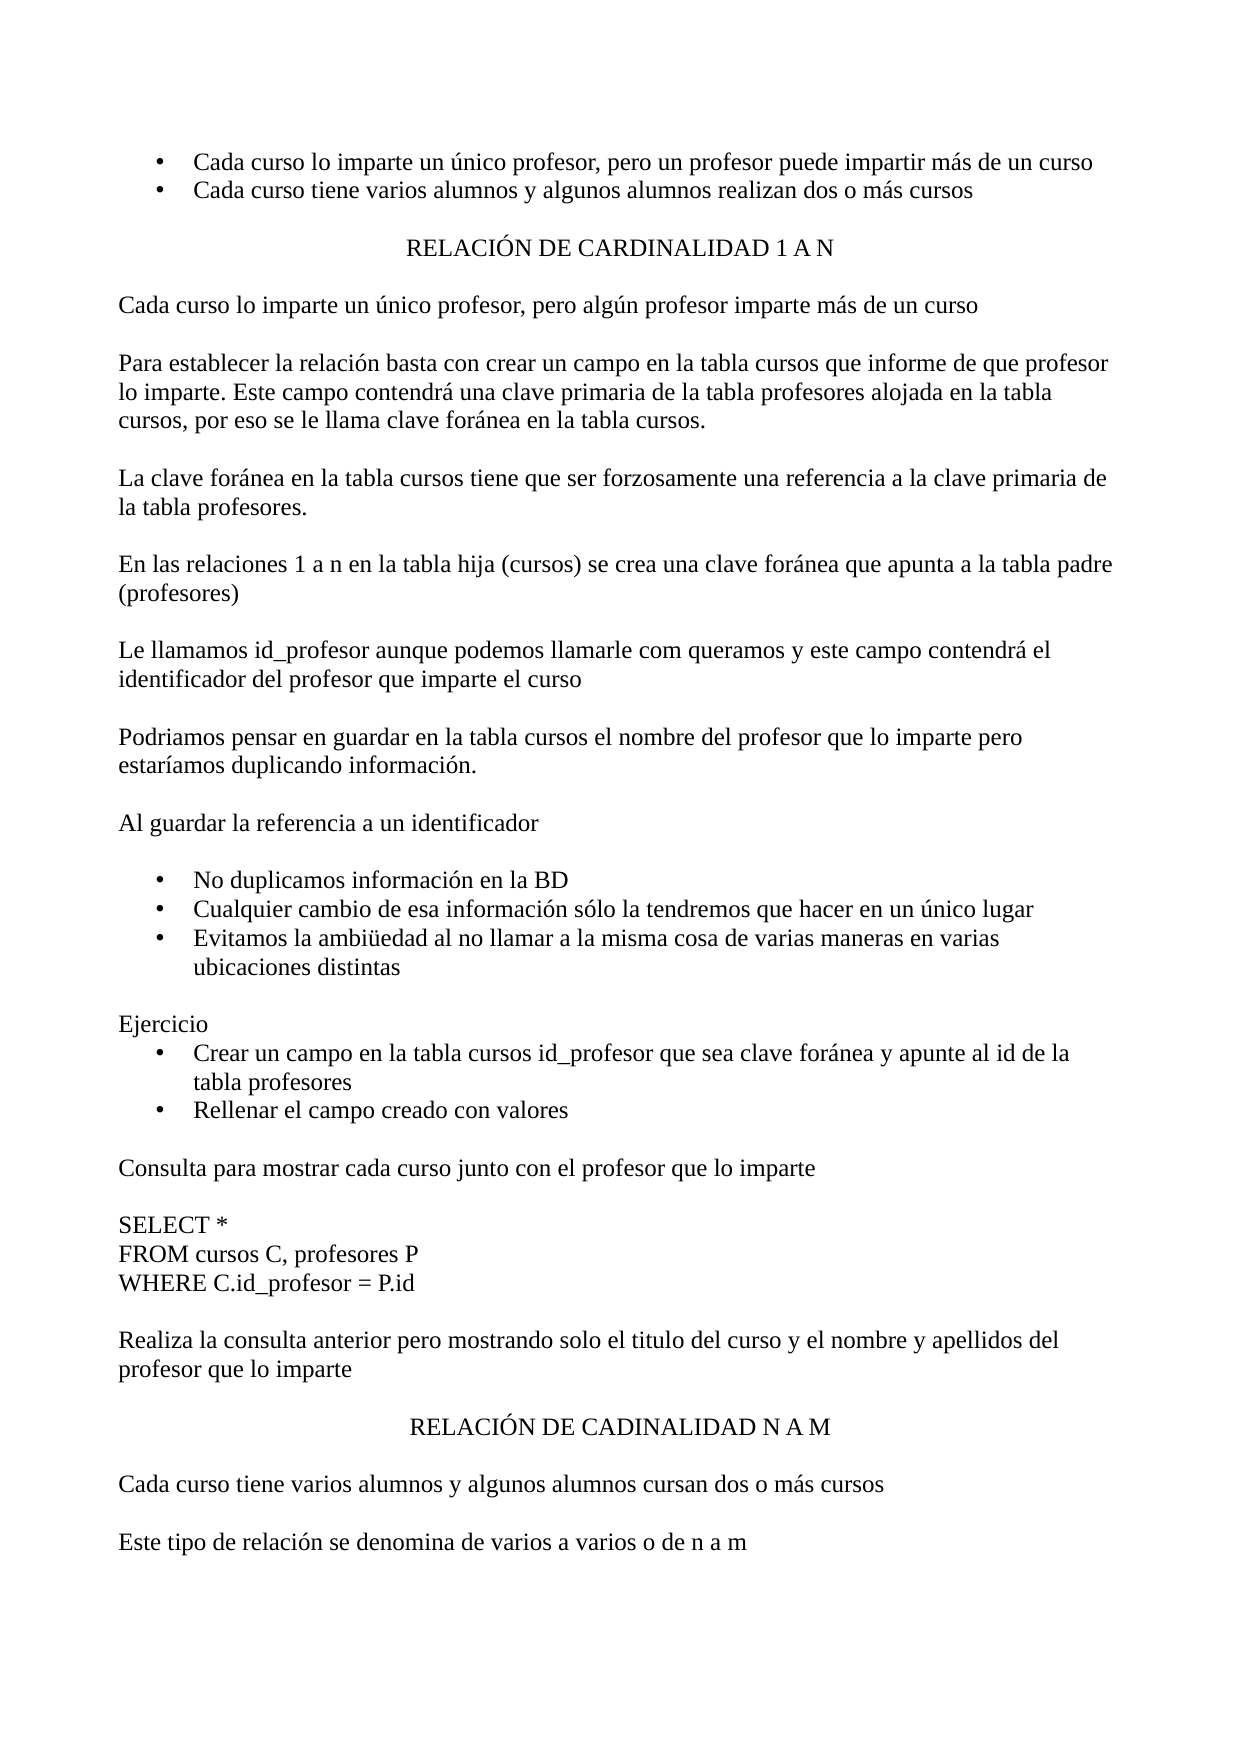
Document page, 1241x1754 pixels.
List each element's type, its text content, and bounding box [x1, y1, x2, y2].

text FROM cursos C, profesores P [118, 1239, 1122, 1268]
list Evitamos la ambiüedad al no llamar a la misma cosa de varias maneras en varias ubicaciones distintas [156, 923, 1122, 981]
text Ejercicio [118, 1009, 1122, 1038]
text Realiza la consulta anterior pero mostrando solo el titulo del curso y el nombre y apellidos del profesor que lo imparte [118, 1326, 1122, 1383]
text Podriamos pensar en guardar en la tabla cursos el nombre del profesor que lo imparte pero estaríamos duplicando información. [118, 722, 1122, 779]
list No duplicamos información en la BD [156, 866, 1122, 894]
text Cada curso tiene varios alumnos y algunos alumnos cursan dos o más cursos [118, 1469, 1122, 1498]
list Cualquier cambio de esa información sólo la tendremos que hacer en un único lugar [156, 894, 1122, 923]
list Cada curso tiene varios alumnos y algunos alumnos realizan dos o más cursos [156, 176, 1122, 204]
list Cada curso lo imparte un único profesor, pero un profesor puede impartir más de un curso [156, 147, 1122, 176]
text RELACIÓN DE CADINALIDAD N A M [118, 1412, 1122, 1441]
text En las relaciones 1 a n en la tabla hija (cursos) se crea una clave foránea que apunta a la tabla padre (profesores) [118, 549, 1122, 607]
text Le llamamos id_profesor aunque podemos llamarle com queramos y este campo contendrá el identificador del profesor que imparte el curso [118, 636, 1122, 693]
list Crear un campo en la tabla cursos id_profesor que sea clave foránea y apunte al id de la tabla profesores [156, 1038, 1122, 1096]
text RELACIÓN DE CARDINALIDAD 1 A N [118, 233, 1122, 262]
text Al guardar la referencia a un identificador [118, 808, 1122, 837]
text WHERE C.id_profesor = P.id [118, 1268, 1122, 1297]
text Consulta para mostrar cada curso junto con el profesor que lo imparte [118, 1153, 1122, 1182]
list Rellenar el campo creado con valores [156, 1096, 1122, 1124]
text Para establecer la relación basta con crear un campo en la tabla cursos que informe de que profesor lo imparte. Este campo contendrá una clave primaria de la tabla profesores alojada en la tabla cursos, por eso se le llama clave foránea en la tabla cursos. [118, 348, 1122, 434]
text SELECT * [118, 1211, 1122, 1239]
text La clave foránea en la tabla cursos tiene que ser forzosamente una referencia a la clave primaria de la tabla profesores. [118, 463, 1122, 521]
text Este tipo de relación se denomina de varios a varios o de n a m [118, 1527, 1122, 1556]
text Cada curso lo imparte un único profesor, pero algún profesor imparte más de un curso [118, 291, 1122, 319]
